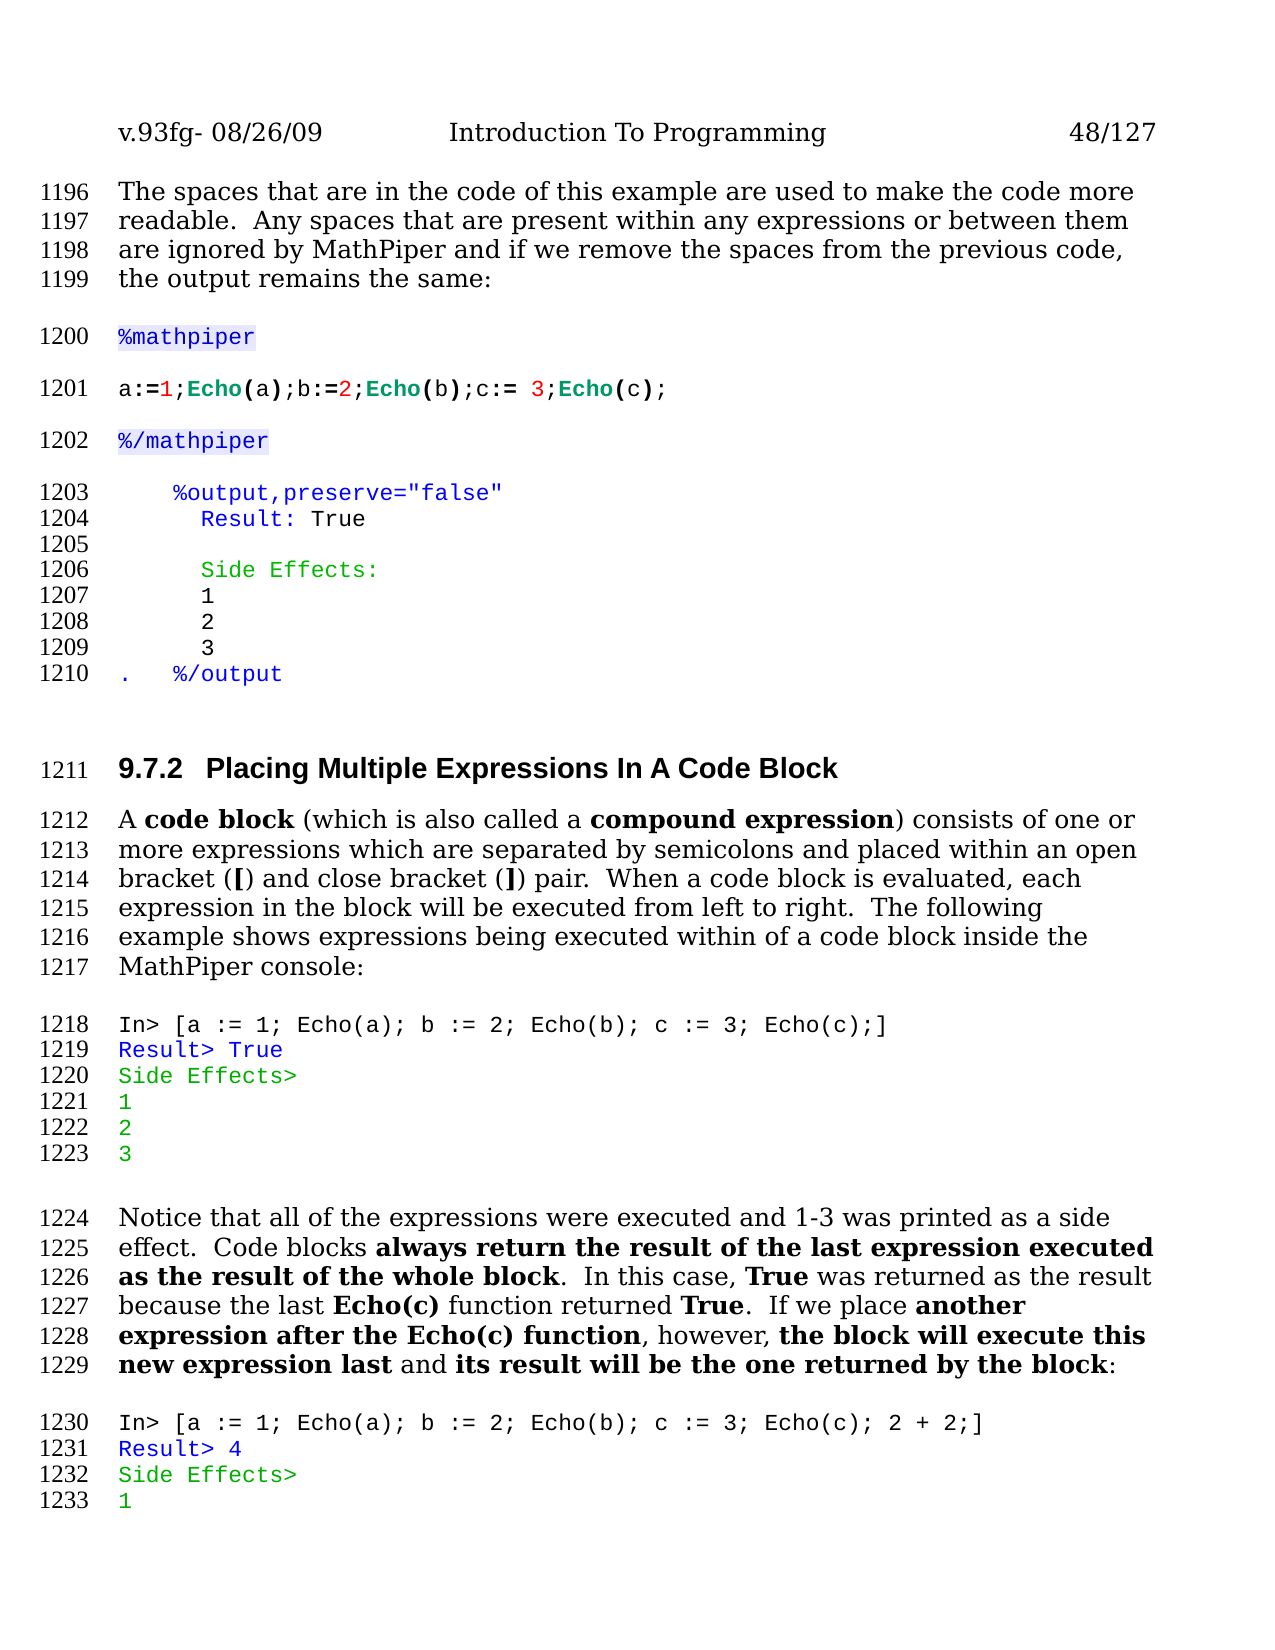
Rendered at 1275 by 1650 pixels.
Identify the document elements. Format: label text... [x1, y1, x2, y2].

text Side Effects: [118, 559, 1157, 585]
text In> [a := 1; Echo(a); b := 2; Echo(b); c := 3; Echo(c); 2 + 2;] [118, 1411, 1157, 1437]
text Result> True [118, 1039, 1157, 1065]
text %output,preserve="false" [118, 481, 1157, 507]
text 3 [118, 637, 1157, 663]
text 2 [118, 611, 1157, 637]
text %mathpiper [118, 325, 1157, 351]
text Result> 4 [118, 1437, 1157, 1463]
text a:=1;Echo(a);b:=2;Echo(b);c:= 3;Echo(c); [118, 377, 1157, 403]
text 1 [118, 1489, 1157, 1515]
text 1 [118, 585, 1157, 611]
text %/mathpiper [118, 429, 1157, 455]
text The spaces that are in the code of this example are used to make the code more readable. Any spaces that are present within any expressions or between them are ignored by MathPiper and if we remove the spaces from the previous code, the output remains the same: [118, 177, 1157, 293]
text . %/output [118, 663, 1157, 688]
text In> [a := 1; Echo(a); b := 2; Echo(b); c := 3; Echo(c);] [118, 1013, 1157, 1039]
text Side Effects> [118, 1463, 1157, 1489]
text Notice that all of the expressions were executed and 1-3 was printed as a side effect. Code blocks always return the result of the last expression executed as the result of the whole block. In this case, True was returned as the result because the last Echo(c) function returned True. If we place another expression after the Echo(c) function, however, the block will execute this new expression last and its result will be the one returned by the block: [118, 1203, 1157, 1379]
text 1 [118, 1091, 1157, 1117]
text A code block (which is also called a compound expression) consists of one or more expressions which are separated by semicolons and placed within an open bracket ([) and close bracket (]) pair. When a code block is evaluated, each expression in the block will be executed from left to right. The following example shows expressions being executed within of a code block inside the MathPiper console: [118, 806, 1157, 981]
subtitle Placing Multiple Expressions In A Code Block [118, 751, 1157, 784]
text Result: True [118, 507, 1157, 533]
text 2 [118, 1117, 1157, 1143]
text Side Effects> [118, 1065, 1157, 1091]
text 3 [118, 1143, 1157, 1168]
